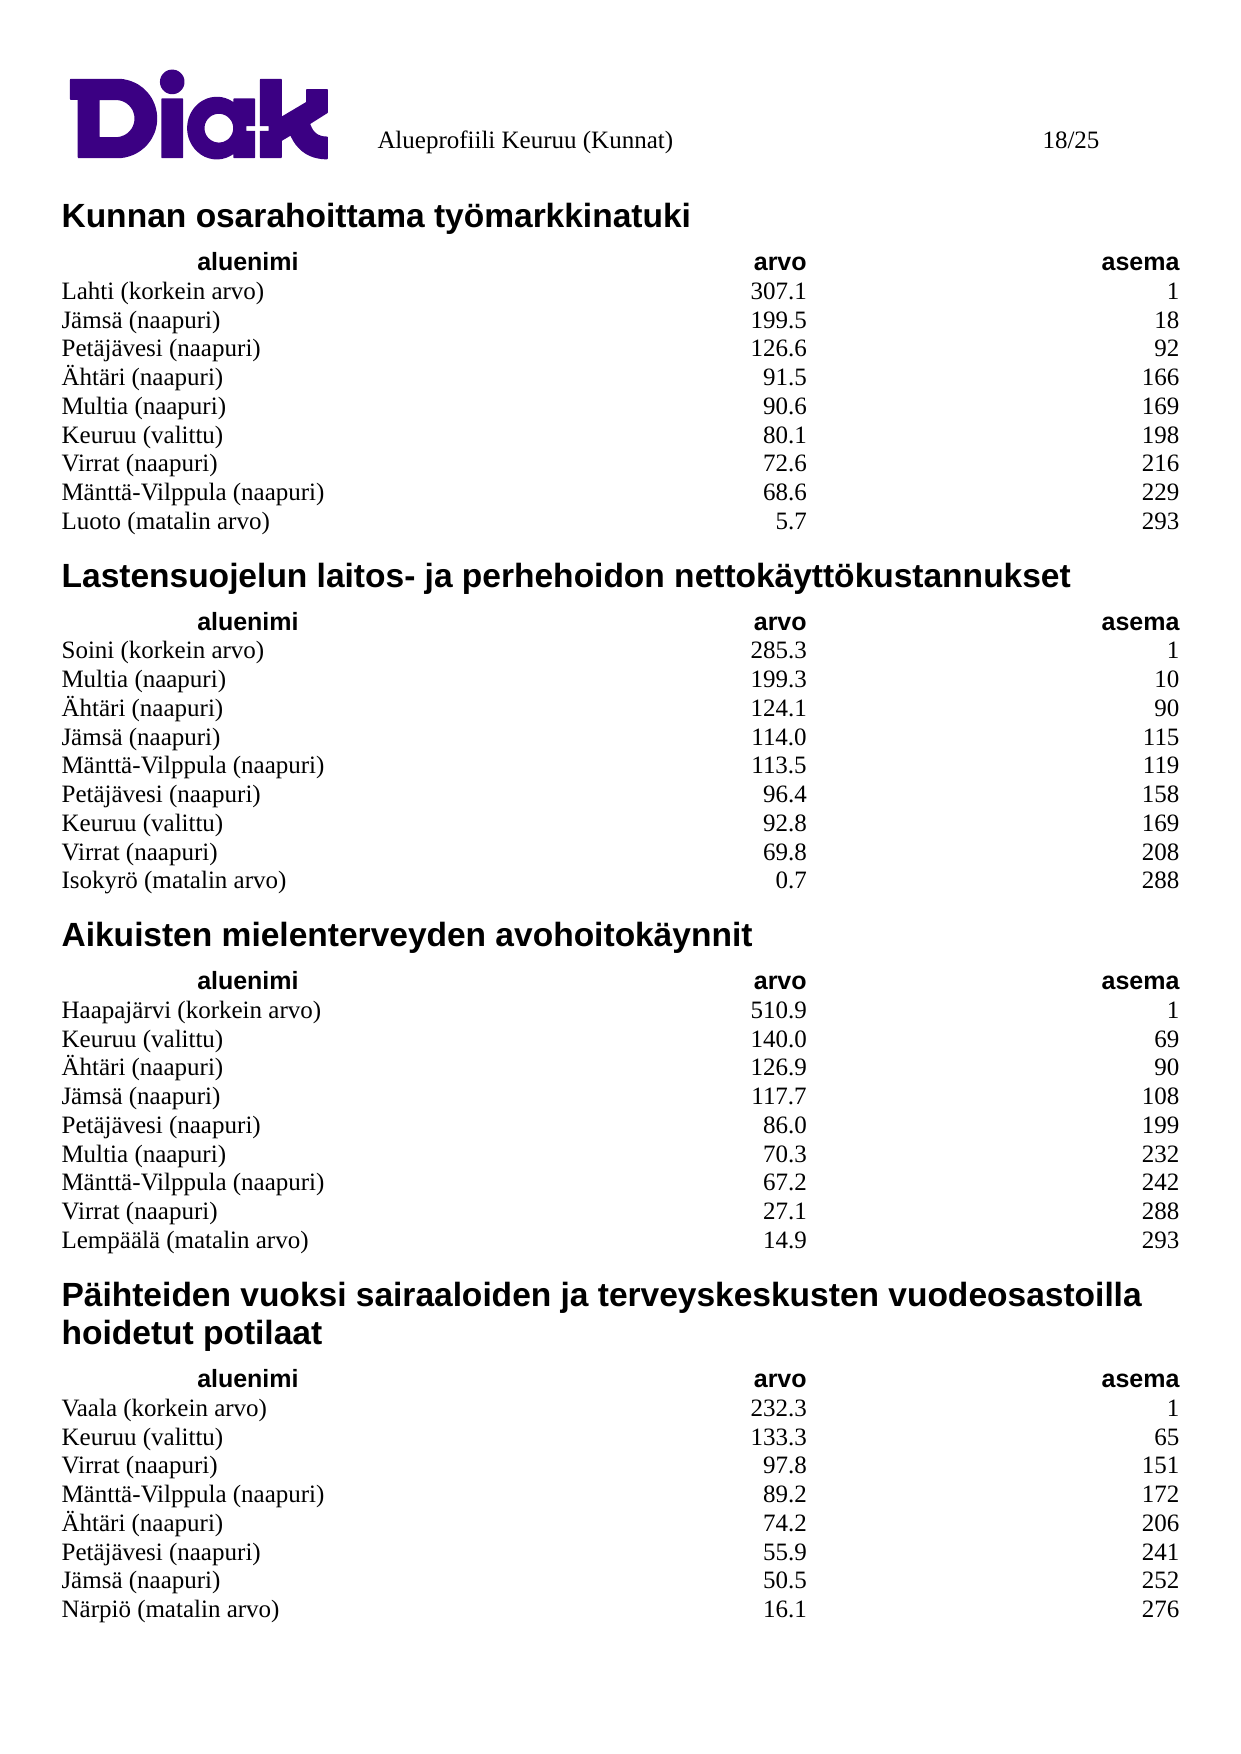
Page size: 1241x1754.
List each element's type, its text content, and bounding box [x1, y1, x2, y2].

table_cell 199 [806, 1110, 1179, 1139]
table_cell 16.1 [434, 1594, 806, 1623]
table_cell Jämsä (naapuri) [61, 722, 434, 751]
table_cell Ähtäri (naapuri) [61, 693, 434, 722]
table_cell Lahti (korkein arvo) [61, 276, 434, 305]
table_cell 69.8 [434, 837, 806, 866]
subtitle Lastensuojelun laitos- ja perhehoidon nettokäyttökustannukset [61, 556, 1179, 594]
table_header arvo [434, 607, 806, 636]
table_cell Närpiö (matalin arvo) [61, 1594, 434, 1623]
table_cell Virrat (naapuri) [61, 449, 434, 477]
table_header aluenimi [61, 966, 434, 995]
table_cell 115 [806, 722, 1179, 751]
table_cell Vaala (korkein arvo) [61, 1393, 434, 1422]
table_cell Jämsä (naapuri) [61, 1081, 434, 1110]
table_cell 206 [806, 1508, 1179, 1537]
table_cell Petäjävesi (naapuri) [61, 1537, 434, 1566]
subtitle Kunnan osarahoittama työmarkkinatuki [61, 196, 1179, 235]
table_header arvo [434, 966, 806, 995]
table_cell 117.7 [434, 1081, 806, 1110]
table_cell Petäjävesi (naapuri) [61, 334, 434, 362]
table_cell 27.1 [434, 1196, 806, 1225]
table_header asema [806, 966, 1179, 995]
table_cell 126.6 [434, 334, 806, 362]
table_cell 307.1 [434, 276, 806, 305]
table_cell 50.5 [434, 1566, 806, 1594]
table_cell Haapajärvi (korkein arvo) [61, 995, 434, 1024]
table_cell 90 [806, 693, 1179, 722]
table_cell 92 [806, 334, 1179, 362]
table_cell 241 [806, 1537, 1179, 1566]
table_cell 67.2 [434, 1168, 806, 1196]
table_cell 1 [806, 636, 1179, 664]
table_cell 293 [806, 506, 1179, 535]
table_cell Multia (naapuri) [61, 391, 434, 420]
table_cell Multia (naapuri) [61, 664, 434, 693]
table_cell 96.4 [434, 779, 806, 808]
table_cell 1 [806, 1393, 1179, 1422]
table_cell 97.8 [434, 1451, 806, 1479]
table_cell 72.6 [434, 449, 806, 477]
table_cell 90 [806, 1053, 1179, 1081]
table_cell 108 [806, 1081, 1179, 1110]
table_cell Petäjävesi (naapuri) [61, 1110, 434, 1139]
table_cell 1 [806, 995, 1179, 1024]
table_cell 119 [806, 751, 1179, 779]
table_header aluenimi [61, 607, 434, 636]
table_cell 70.3 [434, 1139, 806, 1167]
table_cell 55.9 [434, 1537, 806, 1566]
subtitle Aikuisten mielenterveyden avohoitokäynnit [61, 915, 1179, 954]
table_cell Jämsä (naapuri) [61, 1566, 434, 1594]
table_cell Isokyrö (matalin arvo) [61, 866, 434, 894]
table_cell Petäjävesi (naapuri) [61, 779, 434, 808]
table_cell 140.0 [434, 1024, 806, 1052]
table_cell Ähtäri (naapuri) [61, 1053, 434, 1081]
table_cell 232.3 [434, 1393, 806, 1422]
table_cell Virrat (naapuri) [61, 837, 434, 866]
table_cell 199.3 [434, 664, 806, 693]
table_cell 208 [806, 837, 1179, 866]
table_header arvo [434, 247, 806, 276]
table_cell Mänttä-Vilppula (naapuri) [61, 1479, 434, 1508]
table_cell 166 [806, 362, 1179, 391]
table_cell 68.6 [434, 477, 806, 506]
table_cell 14.9 [434, 1225, 806, 1254]
table_cell 285.3 [434, 636, 806, 664]
table_cell Ähtäri (naapuri) [61, 362, 434, 391]
table_cell 92.8 [434, 808, 806, 837]
table_cell 276 [806, 1594, 1179, 1623]
table_cell 18 [806, 305, 1179, 333]
table_cell 10 [806, 664, 1179, 693]
table_cell 169 [806, 391, 1179, 420]
table_cell Virrat (naapuri) [61, 1196, 434, 1225]
table_cell 199.5 [434, 305, 806, 333]
table_cell 158 [806, 779, 1179, 808]
table_cell 114.0 [434, 722, 806, 751]
table_cell 80.1 [434, 420, 806, 448]
table_cell 74.2 [434, 1508, 806, 1537]
table_cell Jämsä (naapuri) [61, 305, 434, 333]
table_cell 169 [806, 808, 1179, 837]
table_cell 5.7 [434, 506, 806, 535]
table_cell 252 [806, 1566, 1179, 1594]
table_cell 198 [806, 420, 1179, 448]
table_header asema [806, 1364, 1179, 1393]
table_cell Mänttä-Vilppula (naapuri) [61, 1168, 434, 1196]
table_cell 172 [806, 1479, 1179, 1508]
table_cell Mänttä-Vilppula (naapuri) [61, 751, 434, 779]
table_cell 90.6 [434, 391, 806, 420]
table_cell 216 [806, 449, 1179, 477]
table_cell 229 [806, 477, 1179, 506]
table_cell Virrat (naapuri) [61, 1451, 434, 1479]
table_cell Lempäälä (matalin arvo) [61, 1225, 434, 1254]
table_cell 65 [806, 1422, 1179, 1451]
subtitle Päihteiden vuoksi sairaaloiden ja terveyskeskusten vuodeosastoilla hoidetut potilaat [61, 1274, 1179, 1352]
table_cell 232 [806, 1139, 1179, 1167]
table_cell 89.2 [434, 1479, 806, 1508]
table_cell 288 [806, 866, 1179, 894]
table_cell 124.1 [434, 693, 806, 722]
table_header arvo [434, 1364, 806, 1393]
table_cell 0.7 [434, 866, 806, 894]
table_header aluenimi [61, 247, 434, 276]
table_cell Luoto (matalin arvo) [61, 506, 434, 535]
table_cell 126.9 [434, 1053, 806, 1081]
table_cell 288 [806, 1196, 1179, 1225]
table_cell Keuruu (valittu) [61, 420, 434, 448]
table_cell 69 [806, 1024, 1179, 1052]
table_cell 510.9 [434, 995, 806, 1024]
table_cell 113.5 [434, 751, 806, 779]
table_cell Multia (naapuri) [61, 1139, 434, 1167]
table_cell 293 [806, 1225, 1179, 1254]
table_cell 91.5 [434, 362, 806, 391]
table_cell 133.3 [434, 1422, 806, 1451]
table_header asema [806, 607, 1179, 636]
table_cell 1 [806, 276, 1179, 305]
table_cell Ähtäri (naapuri) [61, 1508, 434, 1537]
table_header asema [806, 247, 1179, 276]
table_cell 151 [806, 1451, 1179, 1479]
table_cell Keuruu (valittu) [61, 1422, 434, 1451]
table_header aluenimi [61, 1364, 434, 1393]
table_cell Keuruu (valittu) [61, 808, 434, 837]
table_cell 86.0 [434, 1110, 806, 1139]
table_cell Mänttä-Vilppula (naapuri) [61, 477, 434, 506]
table_cell Keuruu (valittu) [61, 1024, 434, 1052]
table_cell 242 [806, 1168, 1179, 1196]
table_cell Soini (korkein arvo) [61, 636, 434, 664]
